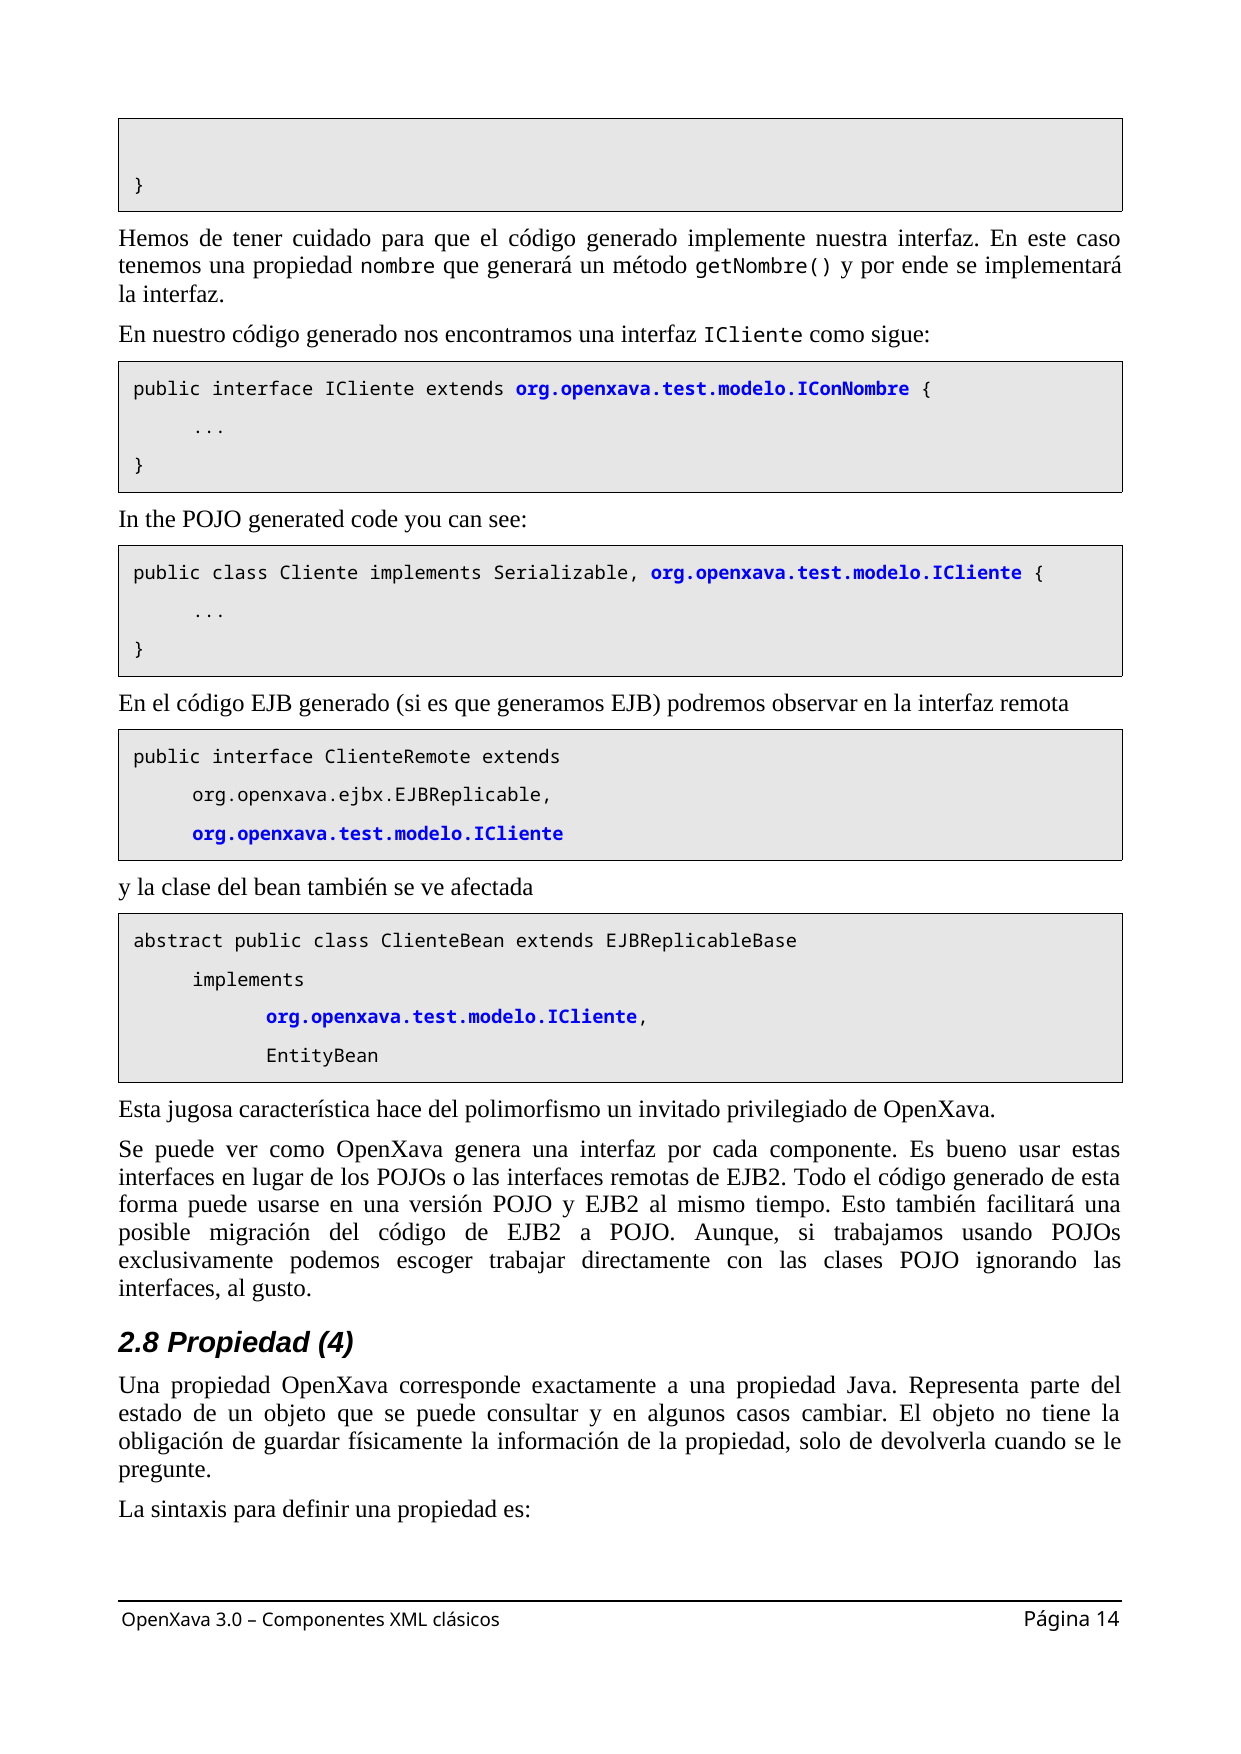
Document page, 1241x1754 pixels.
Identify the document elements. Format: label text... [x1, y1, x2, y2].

text } [119, 156, 1122, 211]
text En nuestro código generado nos encontramos una interfaz ICliente como sigue: [118, 320, 1122, 348]
text implements [119, 951, 1122, 989]
text En el código EJB generado (si es que generamos EJB) podremos observar en la interfaz remota [118, 689, 1122, 716]
text ... [119, 399, 1122, 437]
text abstract public class ClienteBean extends EJBReplicableBase [119, 914, 1122, 951]
text Una propiedad OpenXava corresponde exactamente a una propiedad Java. Representa parte del estado de un objeto que se puede consultar y en algunos casos cambiar. El objeto no tiene la obligación de guardar físicamente la información de la propiedad, solo de devolverla cuando se le pregunte. [118, 1372, 1122, 1482]
text EntityBean [119, 1027, 1122, 1082]
text } [119, 437, 1122, 492]
text La sintaxis para definir una propiedad es: [118, 1495, 1122, 1523]
text } [119, 621, 1122, 676]
subtitle Propiedad (4) [118, 1326, 1122, 1359]
text public interface ICliente extends org.openxava.test.modelo.IConNombre { [119, 362, 1122, 399]
text In the POJO generated code you can see: [118, 505, 1122, 532]
text org.openxava.test.modelo.ICliente, [119, 989, 1122, 1027]
text org.openxava.test.modelo.ICliente [119, 805, 1122, 860]
text ... [119, 583, 1122, 621]
text Esta jugosa característica hace del polimorfismo un invitado privilegiado de OpenXava. [118, 1095, 1122, 1123]
text y la clase del bean también se ve afectada [118, 873, 1122, 901]
text public class Cliente implements Serializable, org.openxava.test.modelo.ICliente { [119, 546, 1122, 583]
text org.openxava.ejbx.EJBReplicable, [119, 767, 1122, 805]
text public interface ClienteRemote extends [119, 730, 1122, 767]
text Se puede ver como OpenXava genera una interfaz por cada componente. Es bueno usar estas interfaces en lugar de los POJOs o las interfaces remotas de EJB2. Todo el código generado de esta forma puede usarse en una versión POJO y EJB2 al mismo tiempo. Esto también facilitará una posible migración del código de EJB2 a POJO. Aunque, si trabajamos usando POJOs exclusivamente podemos escoger trabajar directamente con las clases POJO ignorando las interfaces, al gusto. [118, 1135, 1122, 1301]
text Hemos de tener cuidado para que el código generado implemente nuestra interfaz. En este caso tenemos una propiedad nombre que generará un método getNombre() y por ende se implementará la interfaz. [118, 224, 1122, 308]
